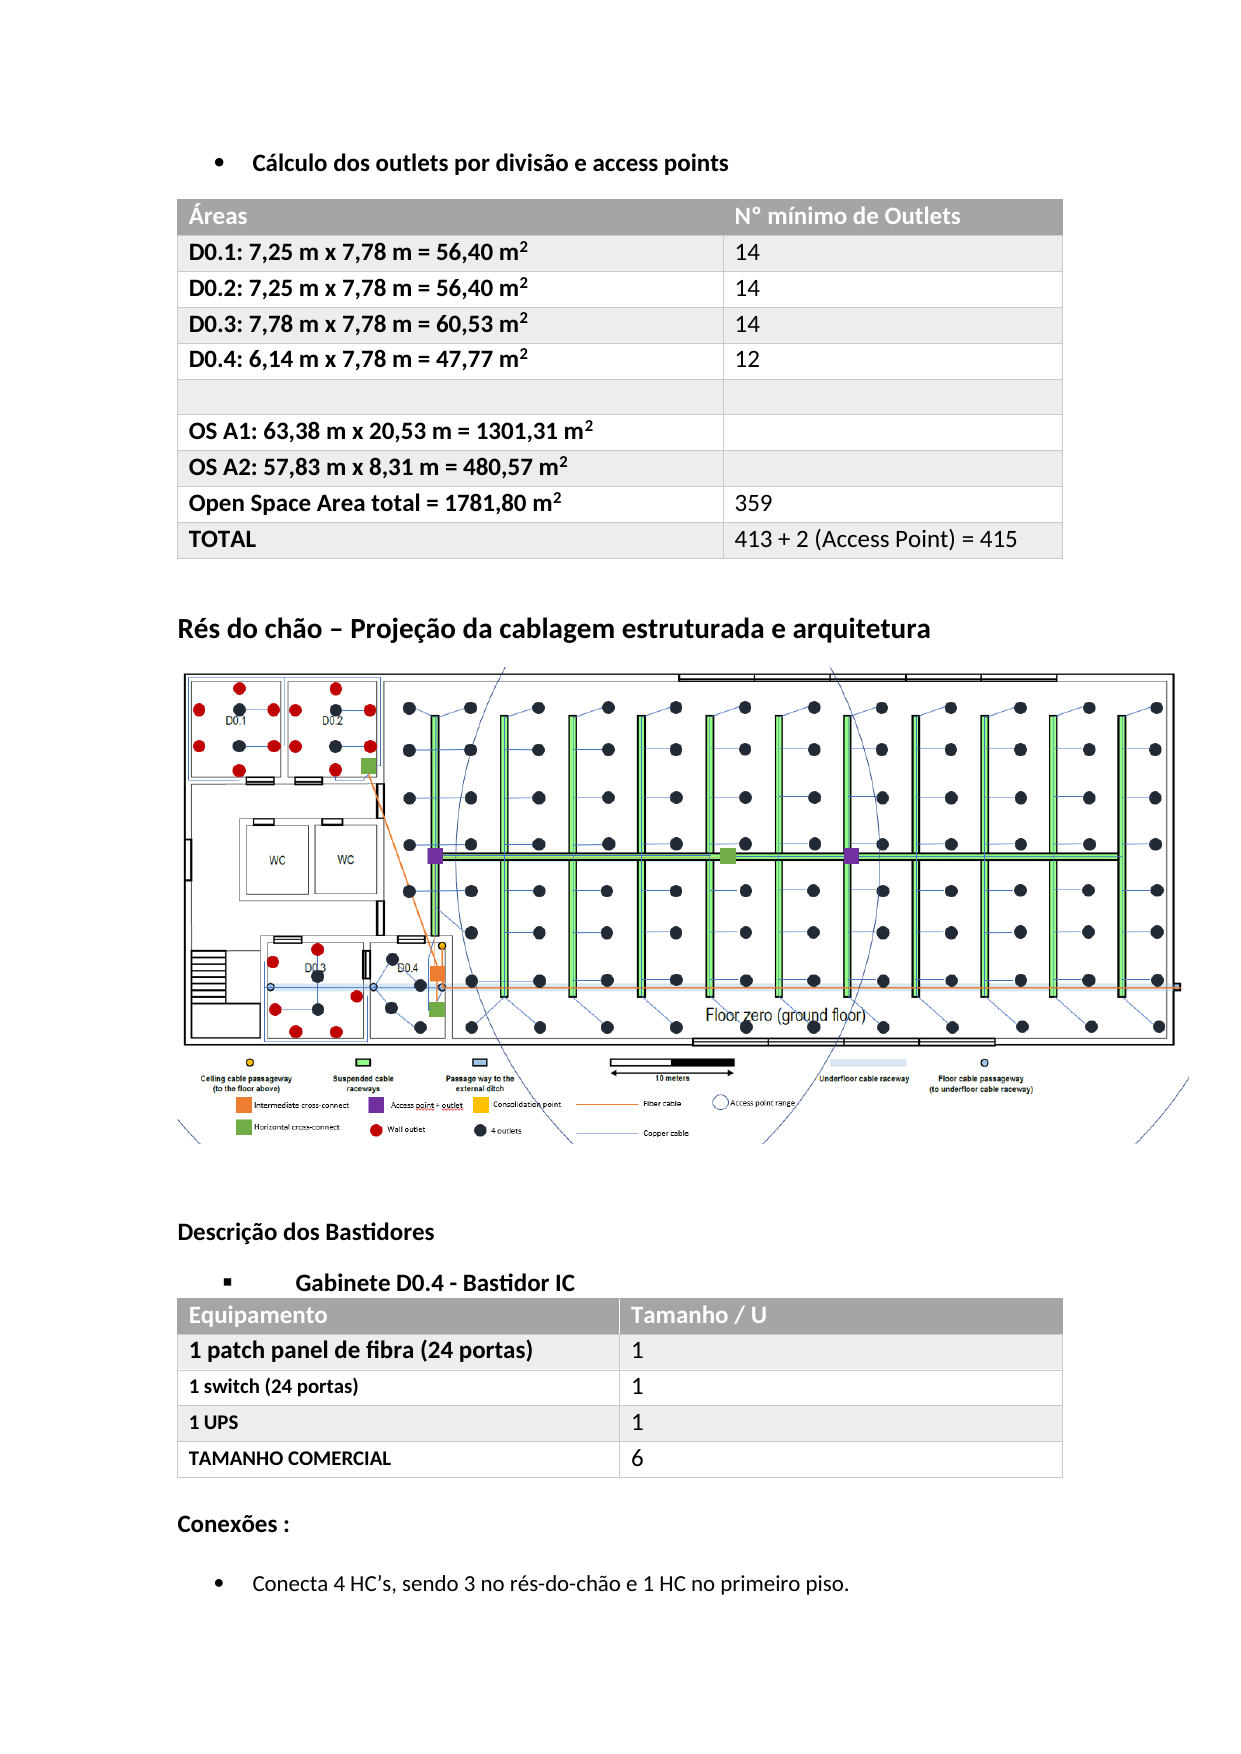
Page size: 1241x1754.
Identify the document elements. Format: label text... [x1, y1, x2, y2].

text Descrição dos Bastidores [177, 1216, 1063, 1246]
table_cell 1 [620, 1371, 1062, 1405]
table_cell 1 patch panel de fibra (24 portas) [178, 1335, 619, 1369]
table_cell OS A2: 57,83 m x 8,31 m = 480,57 m2 [178, 451, 723, 486]
table_cell 14 [724, 236, 1062, 271]
table_cell 413 + 2 (Access Point) = 415 [724, 523, 1062, 558]
table_cell 6 [620, 1442, 1062, 1477]
table_cell D0.2: 7,25 m x 7,78 m = 56,40 m2 [178, 272, 723, 307]
table_cell [724, 451, 1062, 486]
list Gabinete D0.4 - Bastidor IC [222, 1267, 1063, 1298]
table_header Áreas [178, 200, 723, 235]
text Conexões : [177, 1508, 1063, 1539]
table_cell [724, 415, 1062, 450]
table_header Equipamento [178, 1299, 619, 1334]
table_header Nº mínimo de Outlets [723, 200, 1062, 235]
table_cell 14 [724, 308, 1062, 343]
table_cell TAMANHO COMERCIAL [178, 1442, 619, 1477]
table_cell 359 [724, 487, 1062, 522]
table_header Tamanho / U [620, 1299, 1062, 1334]
table_cell D0.1: 7,25 m x 7,78 m = 56,40 m2 [178, 236, 723, 271]
table_cell [724, 380, 1062, 414]
table_cell D0.4: 6,14 m x 7,78 m = 47,77 m2 [178, 344, 723, 378]
table_cell 14 [724, 272, 1062, 307]
list Conecta 4 HC’s, sendo 3 no rés-do-chão e 1 HC no primeiro piso. [215, 1569, 1063, 1598]
list Cálculo dos outlets por divisão e access points [215, 148, 1063, 178]
table_cell D0.3: 7,78 m x 7,78 m = 60,53 m2 [178, 308, 723, 343]
table_cell OS A1: 63,38 m x 20,53 m = 1301,31 m2 [178, 415, 723, 450]
table_cell 12 [724, 344, 1062, 378]
table_cell [178, 380, 723, 414]
text Rés do chão – Projeção da cablagem estruturada e arquitetura [177, 610, 1063, 646]
table_cell 1 [620, 1335, 1062, 1369]
table_cell 1 [620, 1406, 1062, 1441]
table_cell Open Space Area total = 1781,80 m2 [178, 487, 723, 522]
table_cell TOTAL [178, 523, 723, 558]
table_cell 1 switch (24 portas) [178, 1371, 619, 1405]
table_cell 1 UPS [178, 1406, 619, 1441]
